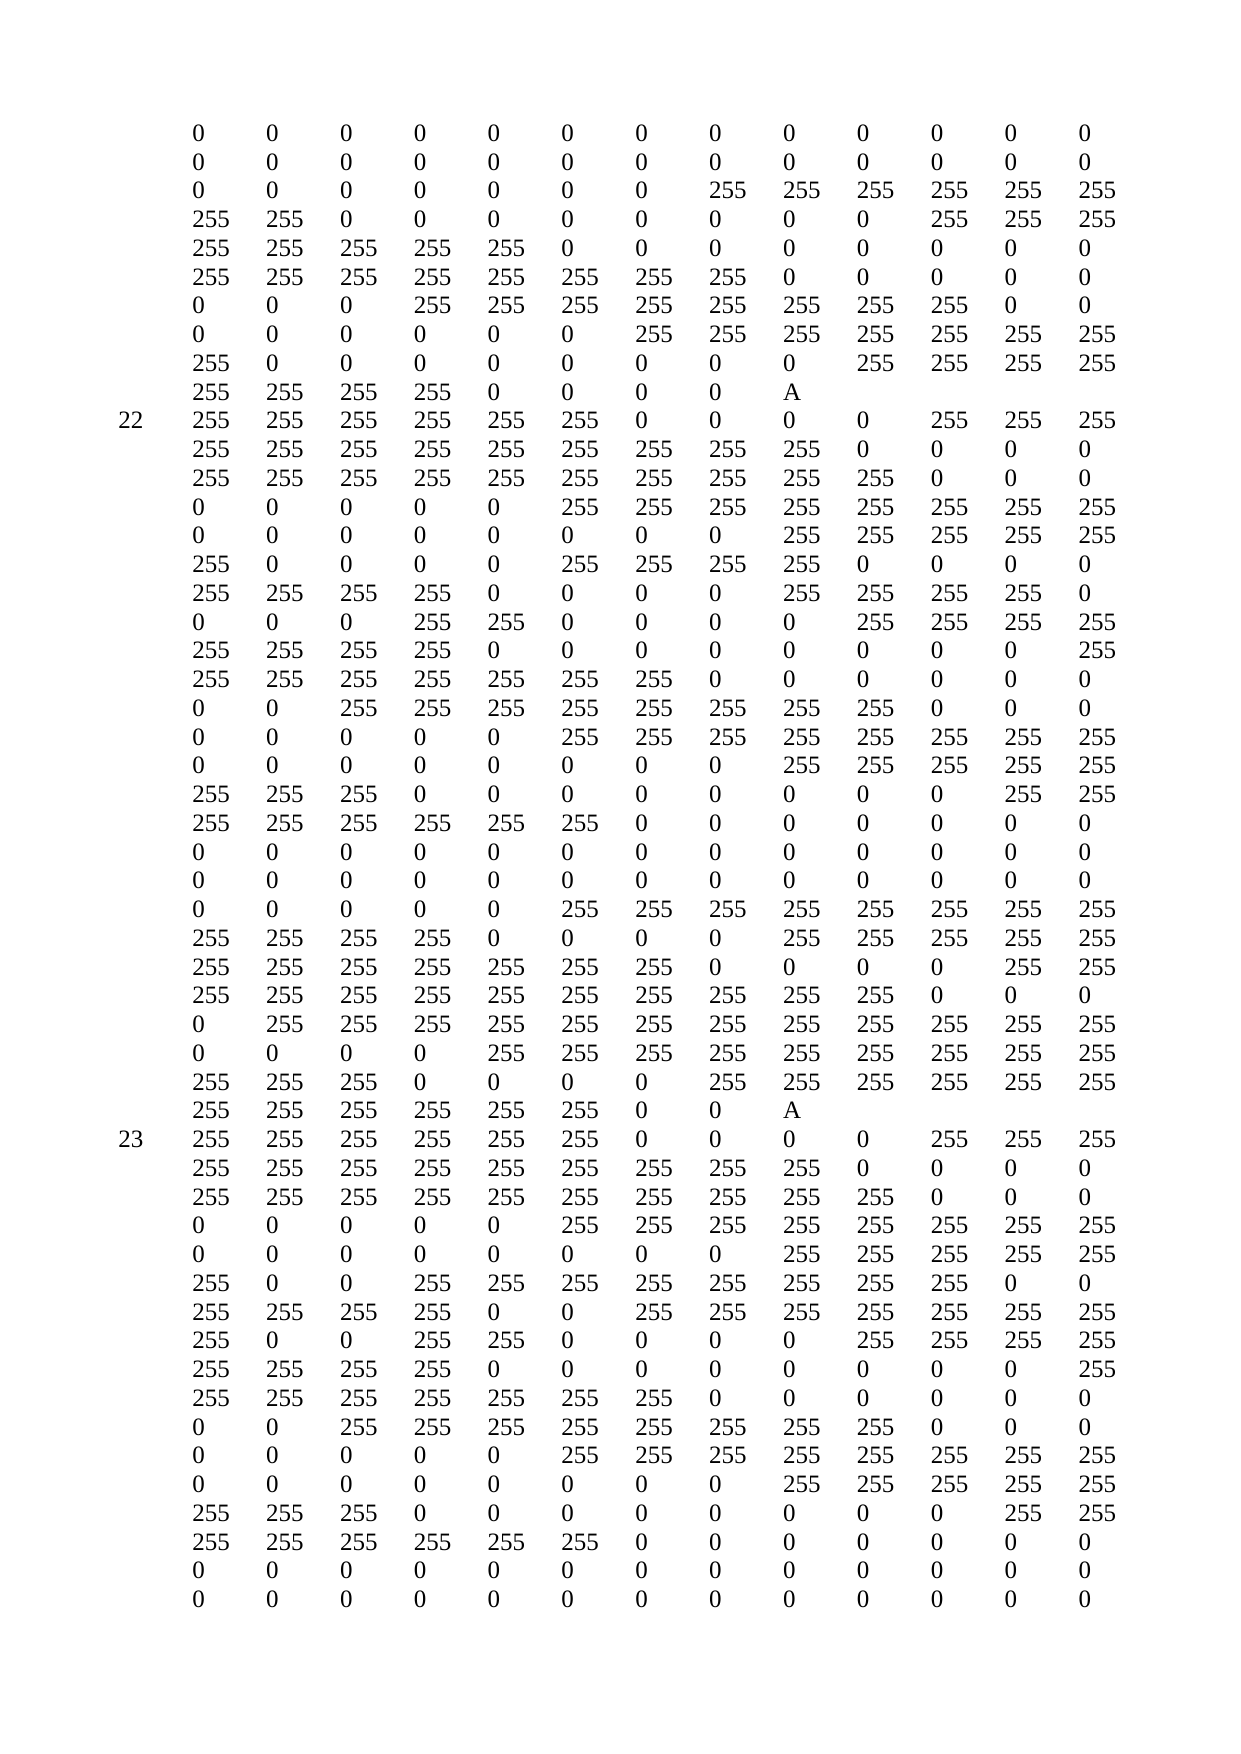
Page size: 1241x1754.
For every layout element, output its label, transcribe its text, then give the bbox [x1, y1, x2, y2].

text 23 255 255 255 255 255 255 0 0 0 0 255 255 255 255 255 255 255 255 255 255 255 255 0 0 0 0 255 255 255 255 255 255 255 255 255 255 0 0 0 0 0 0 0 0 255 255 255 255 255 255 255 255 0 0 0 0 0 0 0 0 255 255 255 255 255 255 0 0 255 255 255 255 255 255 255 255 0 0 255 255 255 255 0 0 255 255 255 255 255 255 255 255 0 0 255 255 0 0 0 0 255 255 255 255 255 255 255 255 0 0 0 0 0 0 0 0 255 255 255 255 255 255 255 255 0 0 0 0 0 0 0 0 255 255 255 255 255 255 255 255 0 0 0 0 0 0 0 0 255 255 255 255 255 255 255 255 0 0 0 0 0 0 0 0 255 255 255 255 255 255 255 255 0 0 0 0 0 0 0 0 255 255 255 255 255 255 255 255 0 0 0 0 0 0 0 0 0 0 0 0 0 0 0 0 0 0 0 0 0 0 0 0 0 0 0 0 0 0 0 0 0 [118, 1124, 1122, 1613]
text 0 0 0 0 0 0 0 0 0 0 0 0 0 0 0 0 0 0 0 0 0 0 0 0 0 0 0 0 0 0 0 0 0 255 255 255 255 255 255 255 255 0 0 0 0 0 0 0 0 255 255 255 255 255 255 255 255 0 0 0 0 0 0 0 0 255 255 255 255 255 255 255 255 0 0 0 0 0 0 0 0 255 255 255 255 255 255 255 255 0 0 0 0 0 0 0 0 255 255 255 255 255 255 255 255 0 0 0 0 0 0 0 0 255 255 255 255 255 255 255 255 0 0 0 0 A [118, 118, 1122, 406]
text 22 255 255 255 255 255 255 0 0 0 0 255 255 255 255 255 255 255 255 255 255 255 255 0 0 0 0 255 255 255 255 255 255 255 255 255 255 0 0 0 0 0 0 0 0 255 255 255 255 255 255 255 255 0 0 0 0 0 0 0 0 255 255 255 255 255 255 0 0 0 0 255 255 255 255 0 0 0 0 255 255 255 255 0 0 0 0 255 255 255 255 0 0 0 0 255 255 0 0 0 0 255 255 255 255 255 255 255 255 0 0 0 0 0 0 0 0 255 255 255 255 255 255 255 255 0 0 0 0 0 0 0 0 255 255 255 255 255 255 255 255 0 0 0 0 0 0 0 0 255 255 255 255 255 255 255 255 0 0 0 0 0 0 0 0 255 255 255 255 255 255 255 255 0 0 0 0 0 0 0 0 255 255 255 255 255 255 255 255 0 0 0 0 0 0 0 0 0 0 0 0 0 0 0 0 0 0 0 0 0 0 0 0 0 0 0 0 0 0 0 0 0 0 0 0 0 0 255 255 255 255 255 255 255 255 255 255 255 255 0 0 0 0 255 255 255 255 255 255 255 255 255 255 255 255 0 0 0 0 255 255 255 255 255 255 255 255 255 255 255 255 0 0 0 0 255 255 255 255 255 255 255 255 255 255 255 255 0 0 0 0 255 255 255 255 255 255 255 255 255 255 255 255 0 0 0 0 255 255 255 255 255 255 255 255 255 255 255 255 0 0 A [118, 406, 1122, 1124]
